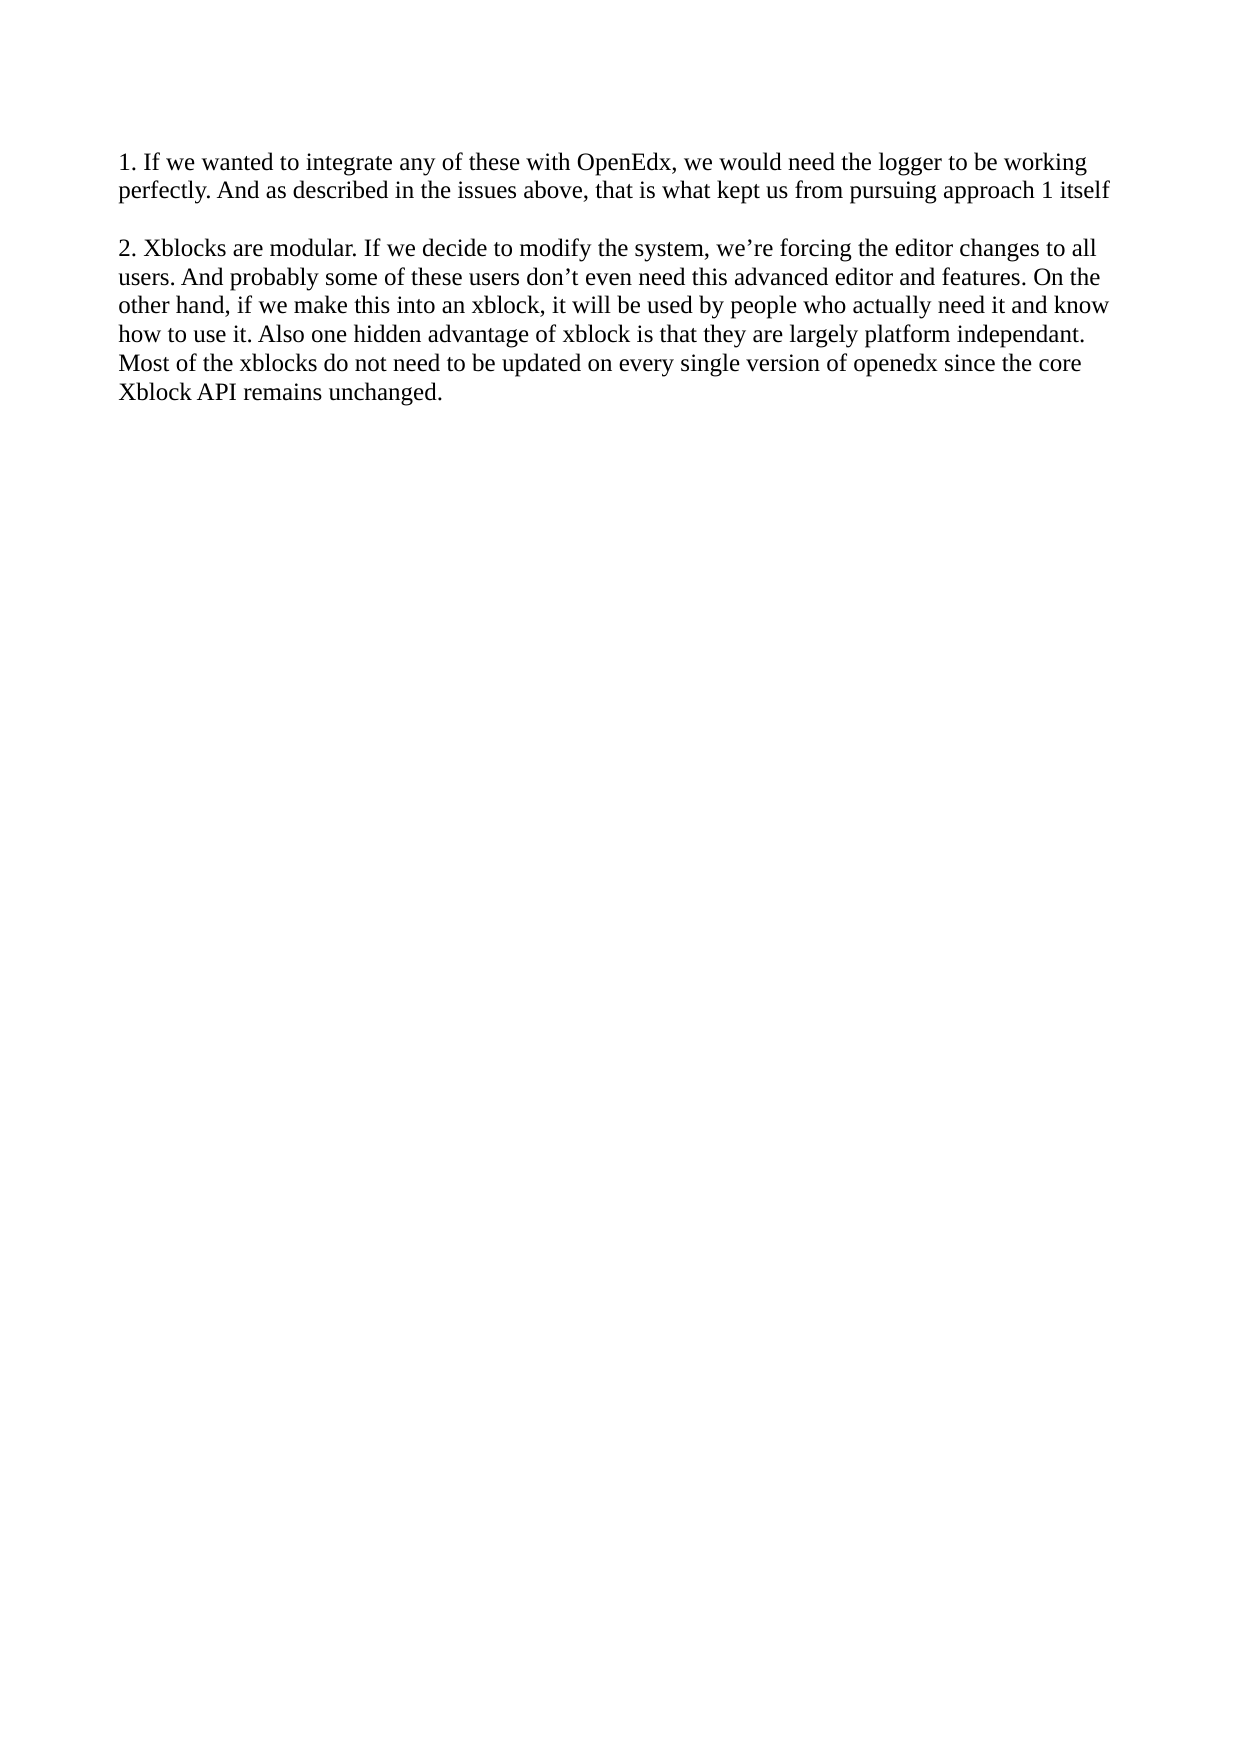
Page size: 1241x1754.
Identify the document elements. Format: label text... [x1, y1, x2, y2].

text 2. Xblocks are modular. If we decide to modify the system, we’re forcing the editor changes to all users. And probably some of these users don’t even need this advanced editor and features. On the other hand, if we make this into an xblock, it will be used by people who actually need it and know how to use it. Also one hidden advantage of xblock is that they are largely platform independant. Most of the xblocks do not need to be updated on every single version of openedx since the core Xblock API remains unchanged. [118, 233, 1122, 406]
text 1. If we wanted to integrate any of these with OpenEdx, we would need the logger to be working perfectly. And as described in the issues above, that is what kept us from pursuing approach 1 itself [118, 147, 1122, 204]
